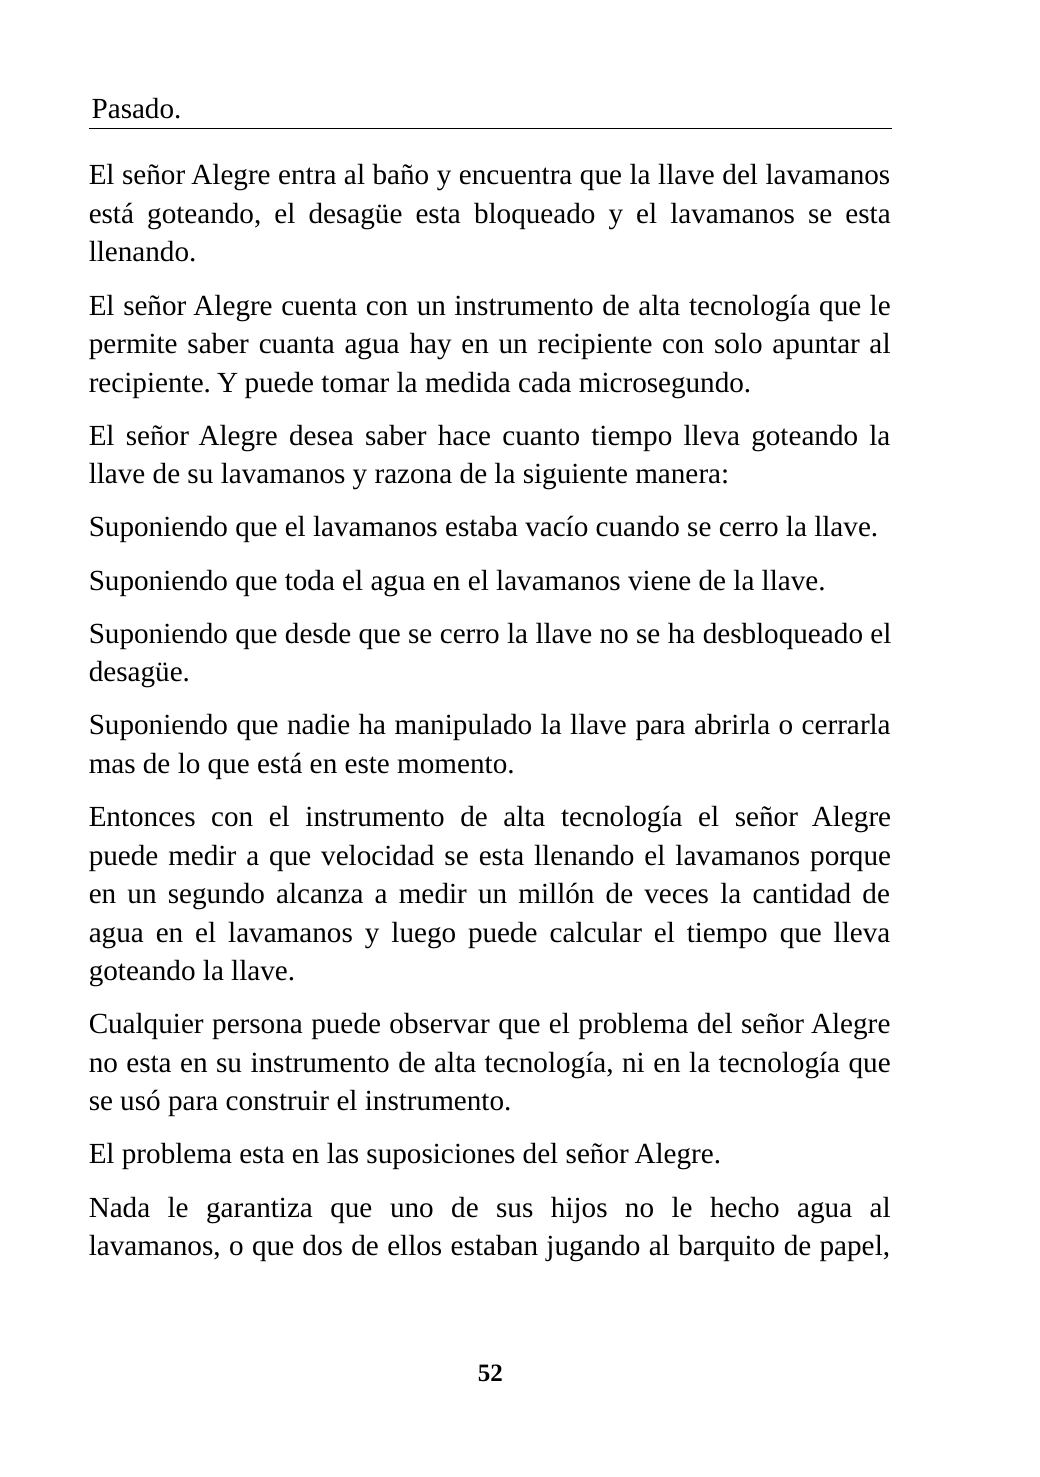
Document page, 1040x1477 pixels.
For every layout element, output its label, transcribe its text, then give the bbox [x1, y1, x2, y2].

text Suponiendo que nadie ha manipulado la llave para abrirla o cerrarla mas de lo que está en este momento. [88, 707, 892, 779]
text Suponiendo que el lavamanos estaba vacío cuando se cerro la llave. [88, 509, 892, 543]
text Suponiendo que desde que se cerro la llave no se ha desbloqueado el desagüe. [88, 616, 892, 688]
text Entonces con el instrumento de alta tecnología el señor Alegre puede medir a que velocidad se esta llenando el lavamanos porque en un segundo alcanza a medir un millón de veces la cantidad de agua en el lavamanos y luego puede calcular el tiempo que lleva goteando la llave. [88, 799, 892, 987]
text Cualquier persona puede observar que el problema del señor Alegre no esta en su instrumento de alta tecnología, ni en la tecnología que se usó para construir el instrumento. [88, 1006, 892, 1117]
text El señor Alegre desea saber hace cuanto tiempo lleva goteando la llave de su lavamanos y razona de la siguiente manera: [88, 418, 892, 490]
text El señor Alegre cuenta con un instrumento de alta tecnología que le permite saber cuanta agua hay en un recipiente con solo apuntar al recipiente. Y puede tomar la medida cada microsegundo. [88, 288, 892, 398]
text El problema esta en las suposiciones del señor Alegre. [88, 1137, 892, 1170]
text Nada le garantiza que uno de sus hijos no le hecho agua al lavamanos, o que dos de ellos estaban jugando al barquito de papel, [88, 1190, 892, 1262]
text Suponiendo que toda el agua en el lavamanos viene de la llave. [88, 563, 892, 596]
text El señor Alegre entra al baño y encuentra que la llave del lavamanos está goteando, el desagüe esta bloqueado y el lavamanos se esta llenando. [88, 157, 892, 268]
